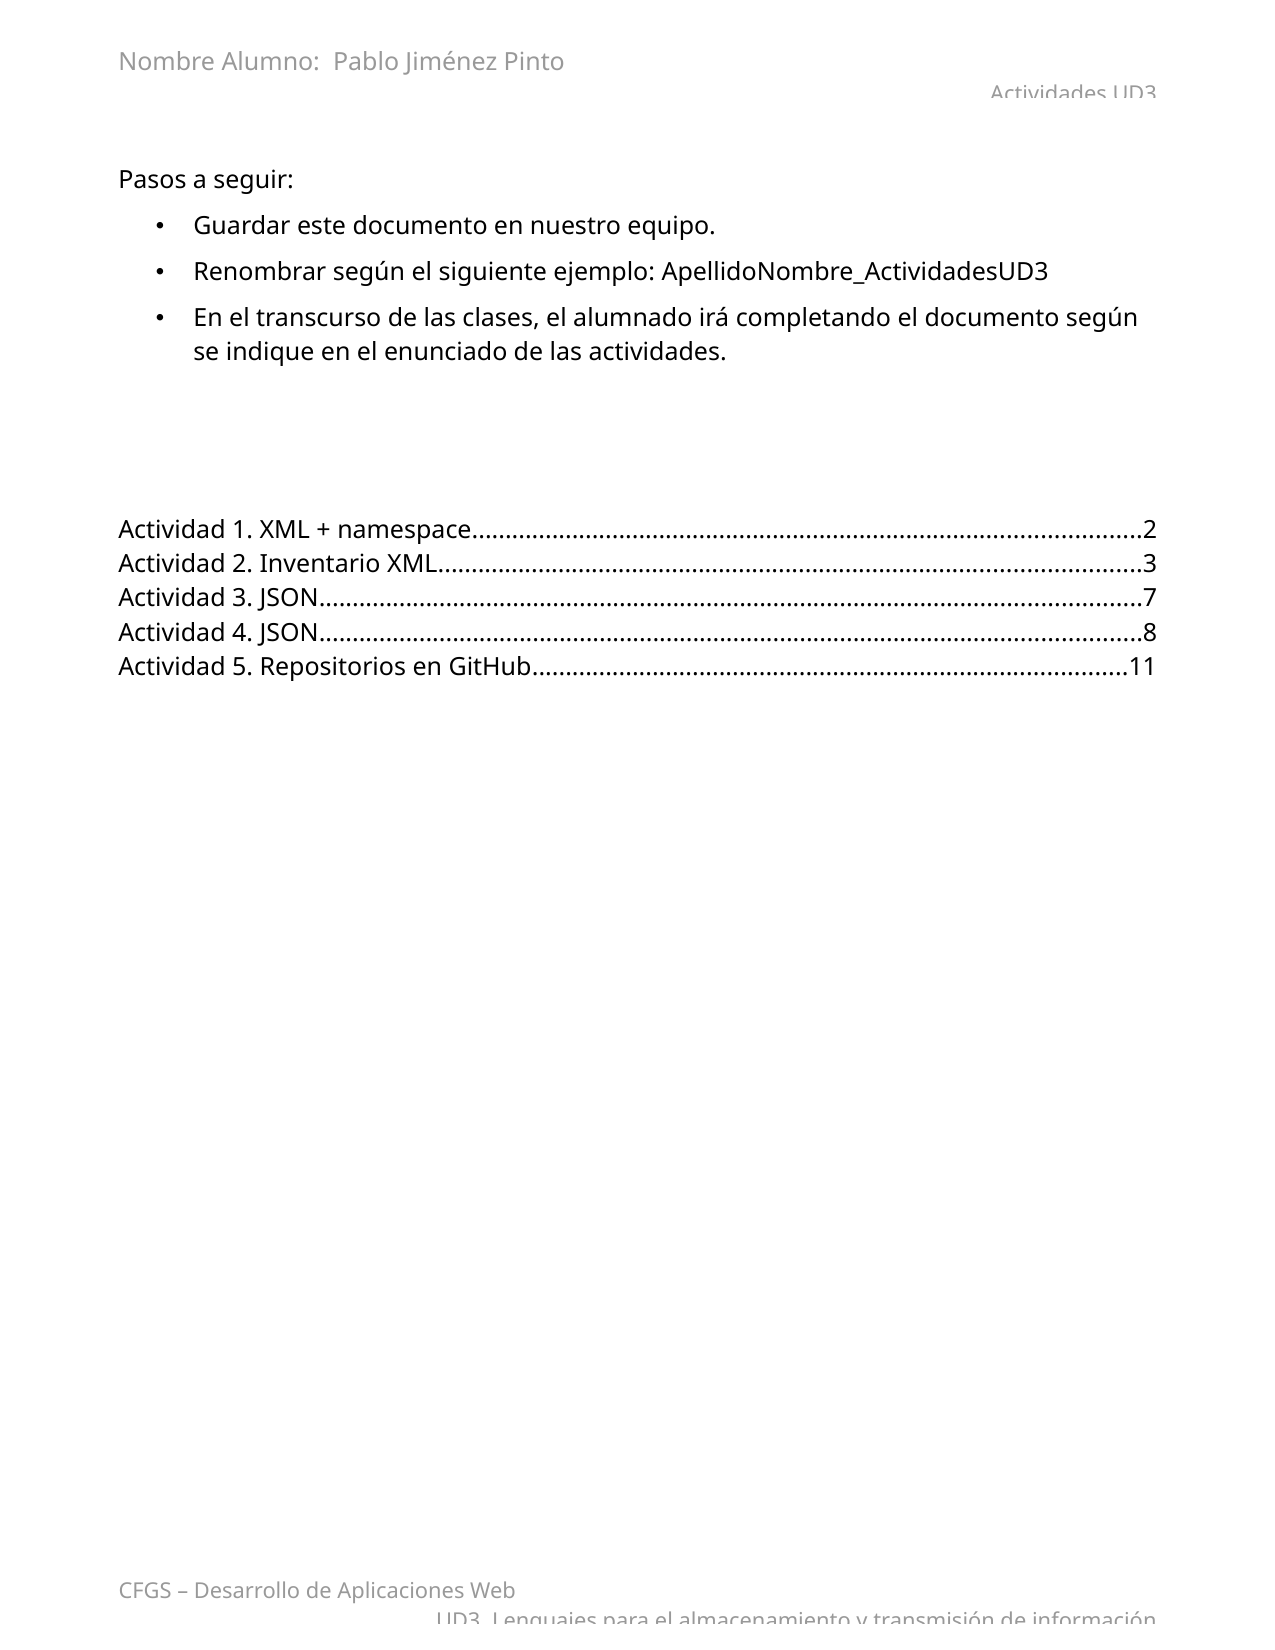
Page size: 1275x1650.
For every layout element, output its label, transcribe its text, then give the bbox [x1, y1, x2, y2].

list Guardar este documento en nuestro equipo. [156, 207, 1157, 241]
text Actividad 3. JSON 7 [118, 580, 1157, 614]
list En el transcurso de las clases, el alumnado irá completando el documento según se indique en el enunciado de las actividades. [156, 299, 1157, 367]
text Actividad 5. Repositorios en GitHub 11 [118, 648, 1157, 682]
text Actividad 2. Inventario XML 3 [118, 546, 1157, 580]
list Renombrar según el siguiente ejemplo: ApellidoNombre_ActividadesUD3 [156, 253, 1157, 287]
text Actividad 4. JSON 8 [118, 614, 1157, 648]
text Actividad 1. XML + namespace 2 [118, 512, 1157, 546]
text Pasos a seguir: [118, 161, 1157, 195]
